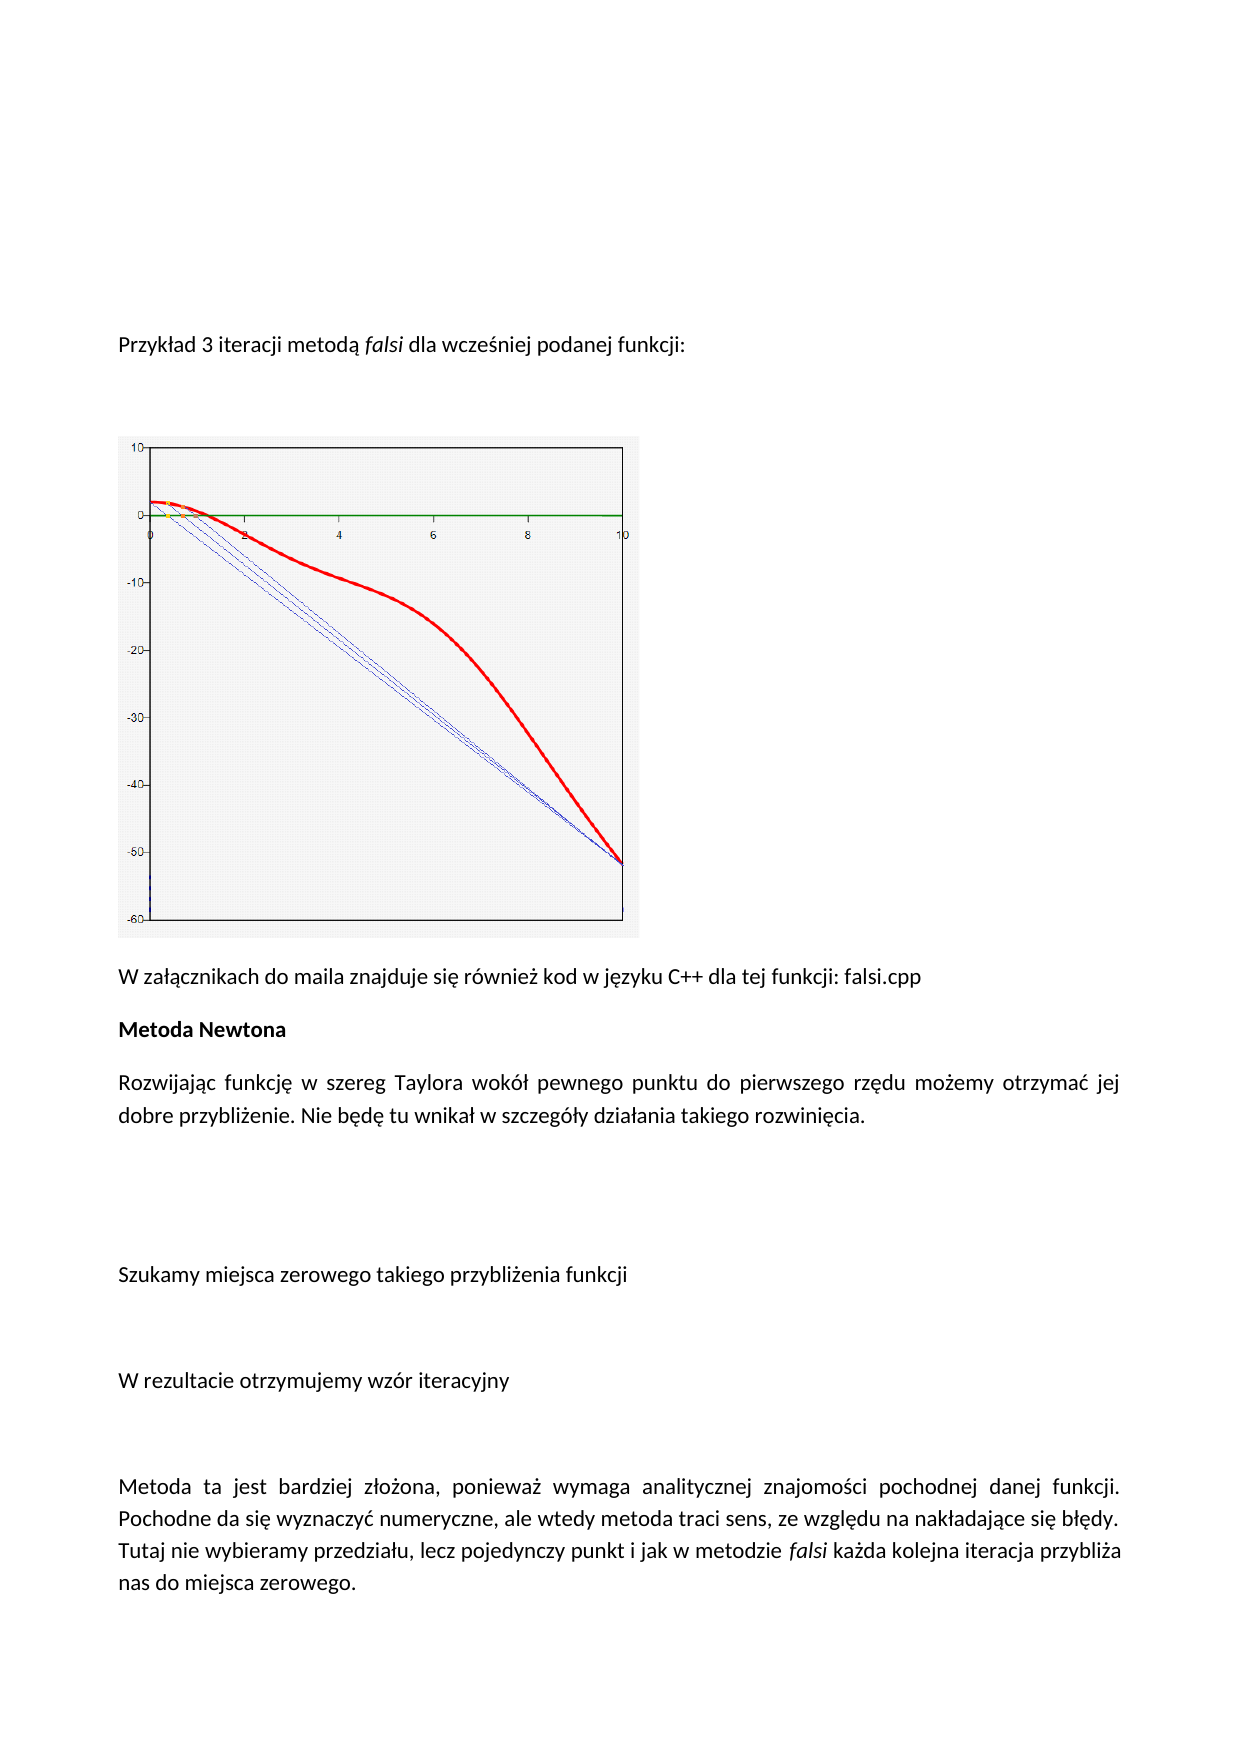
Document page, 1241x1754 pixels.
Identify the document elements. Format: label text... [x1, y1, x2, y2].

text Metoda Newtona [118, 1016, 1122, 1043]
text Szukamy miejsca zerowego takiego przybliżenia funkcji [118, 1260, 1122, 1288]
text Rozwijając funkcję w szereg Taylora wokół pewnego punktu do pierwszego rzędu możemy otrzymać jej dobre przybliżenie. Nie będę tu wnikał w szczegóły działania takiego rozwinięcia. [118, 1068, 1122, 1129]
text W rezultacie otrzymujemy wzór iteracyjny [118, 1366, 1122, 1394]
text W załącznikach do maila znajduje się również kod w języku C++ dla tej funkcji: falsi.cpp [118, 962, 1122, 991]
text Przykład 3 iteracji metodą falsi dla wcześniej podanej funkcji: [118, 330, 1122, 358]
text Metoda ta jest bardziej złożona, ponieważ wymaga analitycznej znajomości pochodnej danej funkcji. Pochodne da się wyznaczyć numeryczne, ale wtedy metoda traci sens, ze względu na nakładające się błędy. Tutaj nie wybieramy przedziału, lecz pojedynczy punkt i jak w metodzie falsi każda kolejna iteracja przybliża nas do miejsca zerowego. [118, 1472, 1122, 1596]
